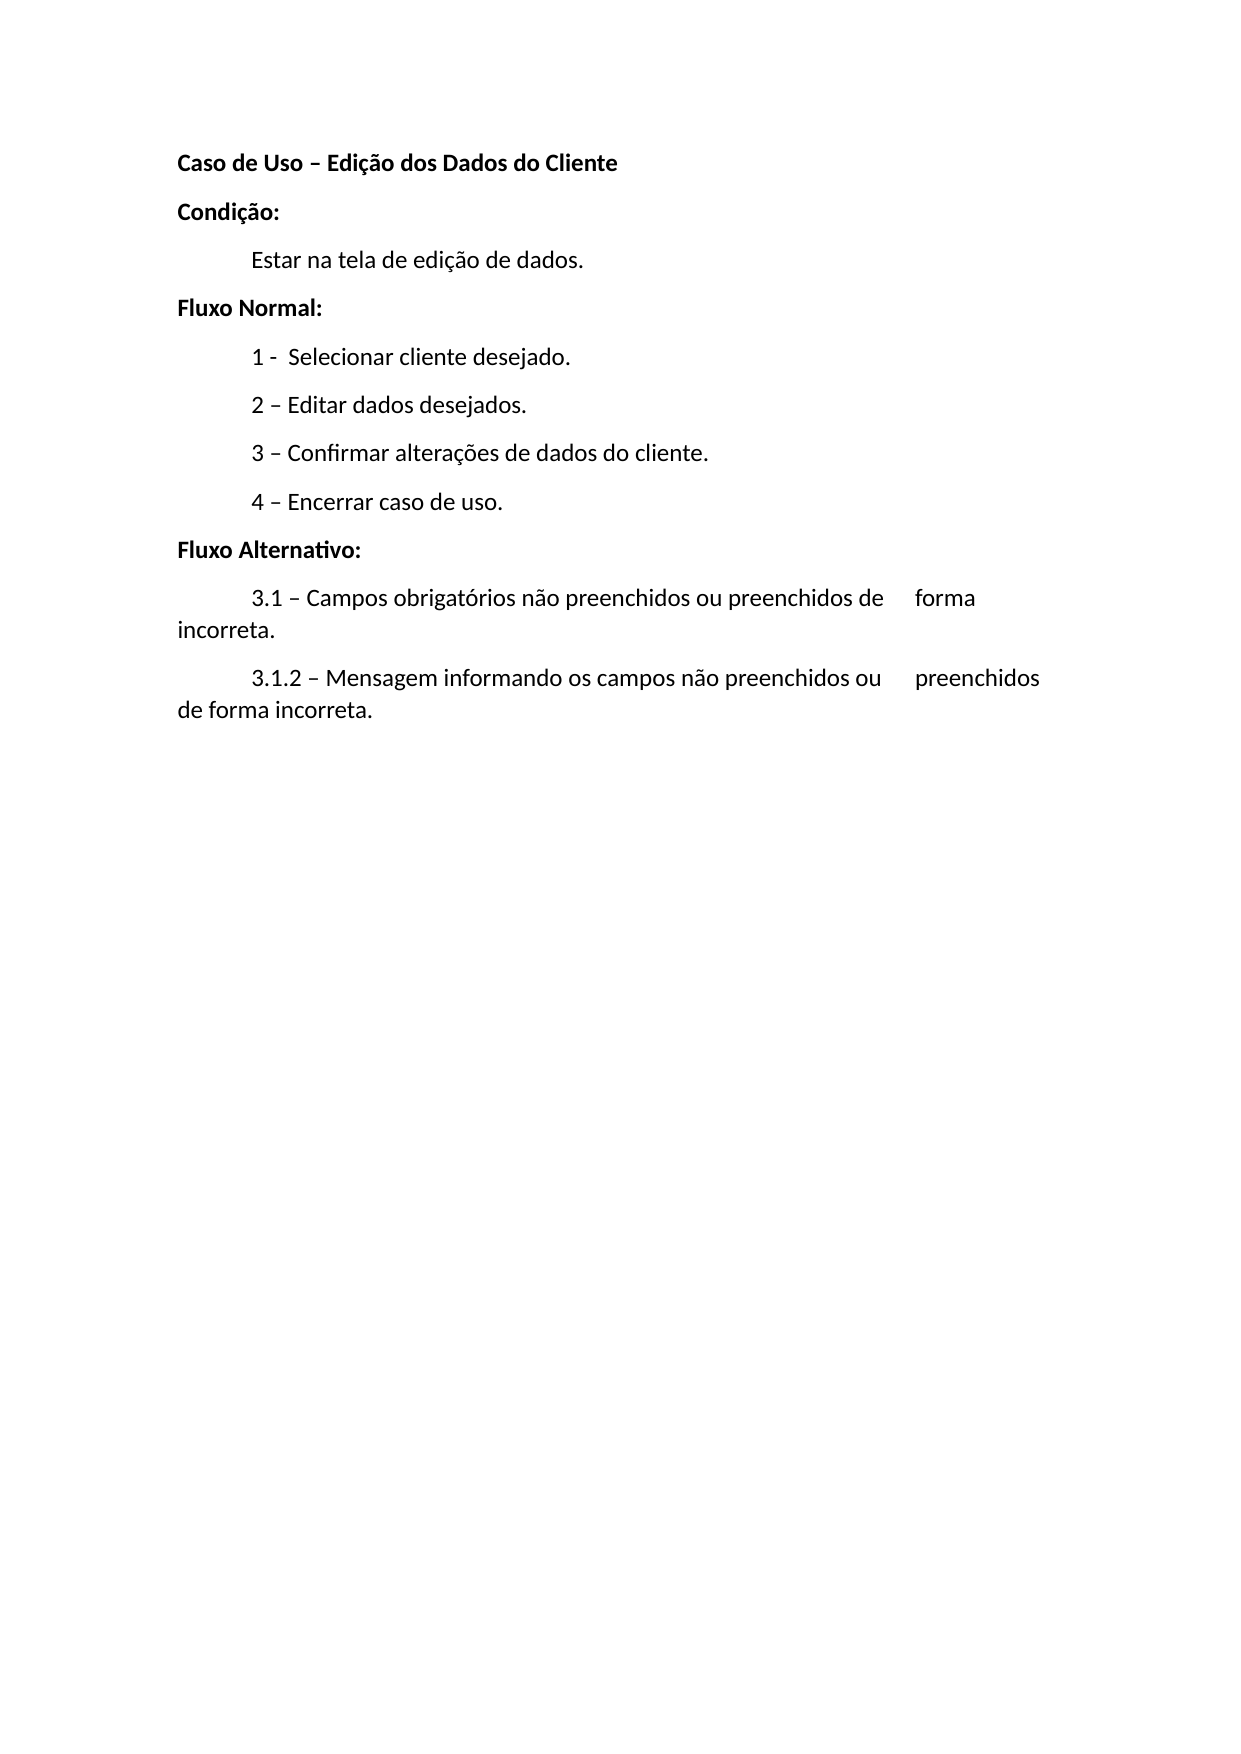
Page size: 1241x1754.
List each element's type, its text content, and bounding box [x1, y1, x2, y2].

text 3.1 – Campos obrigatórios não preenchidos ou preenchidos de forma incorreta. [177, 583, 1063, 645]
text Fluxo Normal: [177, 293, 1063, 323]
text 3.1.2 – Mensagem informando os campos não preenchidos ou preenchidos de forma incorreta. [177, 663, 1063, 725]
text 4 – Encerrar caso de uso. [177, 486, 1063, 516]
text Fluxo Alternativo: [177, 534, 1063, 565]
text Caso de Uso – Edição dos Dados do Cliente [177, 148, 1063, 178]
text Condição: [177, 196, 1063, 226]
text 3 – Confirmar alterações de dados do cliente. [177, 438, 1063, 468]
text 2 – Editar dados desejados. [177, 389, 1063, 420]
text 1 - Selecionar cliente desejado. [177, 341, 1063, 371]
text Estar na tela de edição de dados. [177, 244, 1063, 275]
